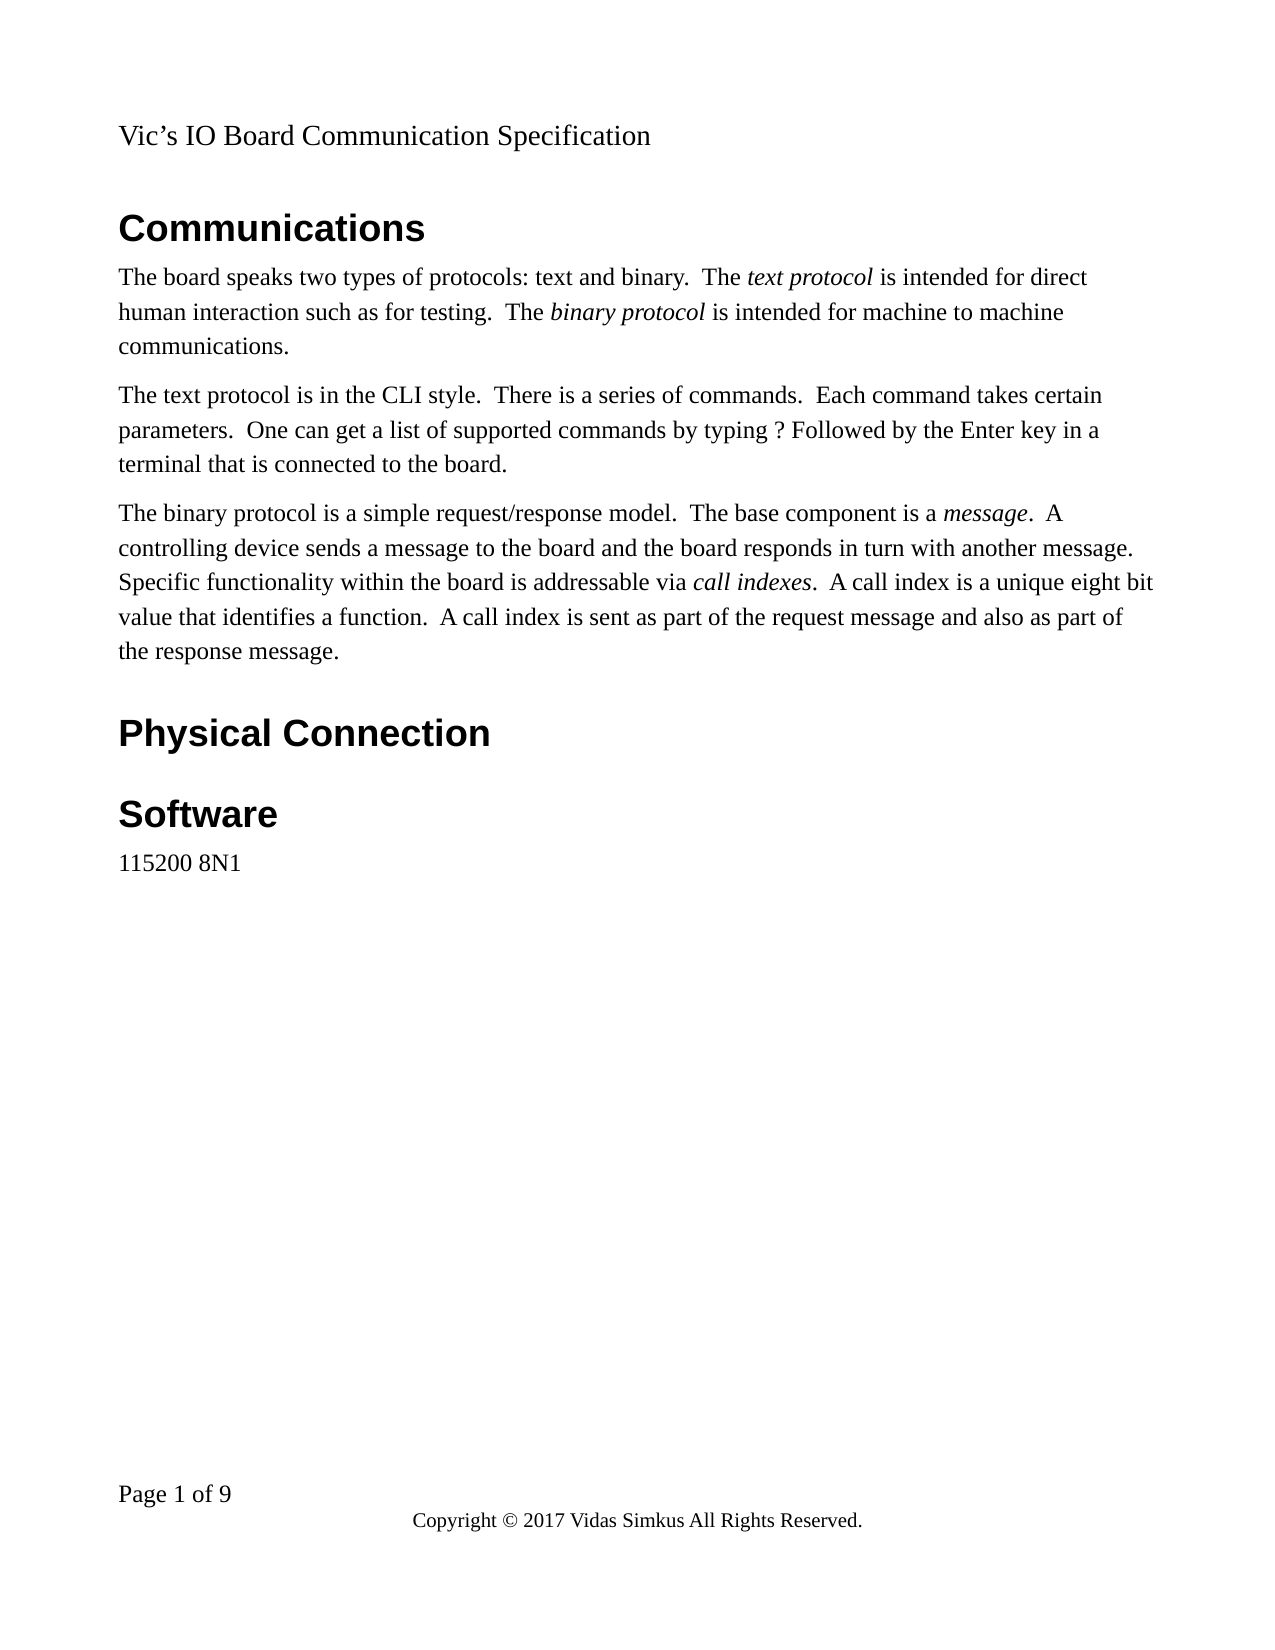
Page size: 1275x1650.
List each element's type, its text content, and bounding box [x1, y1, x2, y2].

text 115200 8N1 [118, 848, 1157, 876]
text The board speaks two types of protocols: text and binary. The text protocol is intended for direct human interaction such as for testing. The binary protocol is intended for machine to machine communications. [118, 262, 1157, 360]
subtitle Communications [118, 206, 1157, 250]
subtitle Software [118, 791, 1157, 835]
subtitle Physical Connection [118, 710, 1157, 754]
text The text protocol is in the CLI style. There is a series of commands. Each command takes certain parameters. One can get a list of supported commands by typing ? Followed by the Enter key in a terminal that is connected to the board. [118, 380, 1157, 478]
text The binary protocol is a simple request/response model. The base component is a message. A controlling device sends a message to the board and the board responds in turn with another message. Specific functionality within the board is addressable via call indexes. A call index is a unique eight bit value that identifies a function. A call index is sent as part of the request message and also as part of the response message. [118, 498, 1157, 665]
